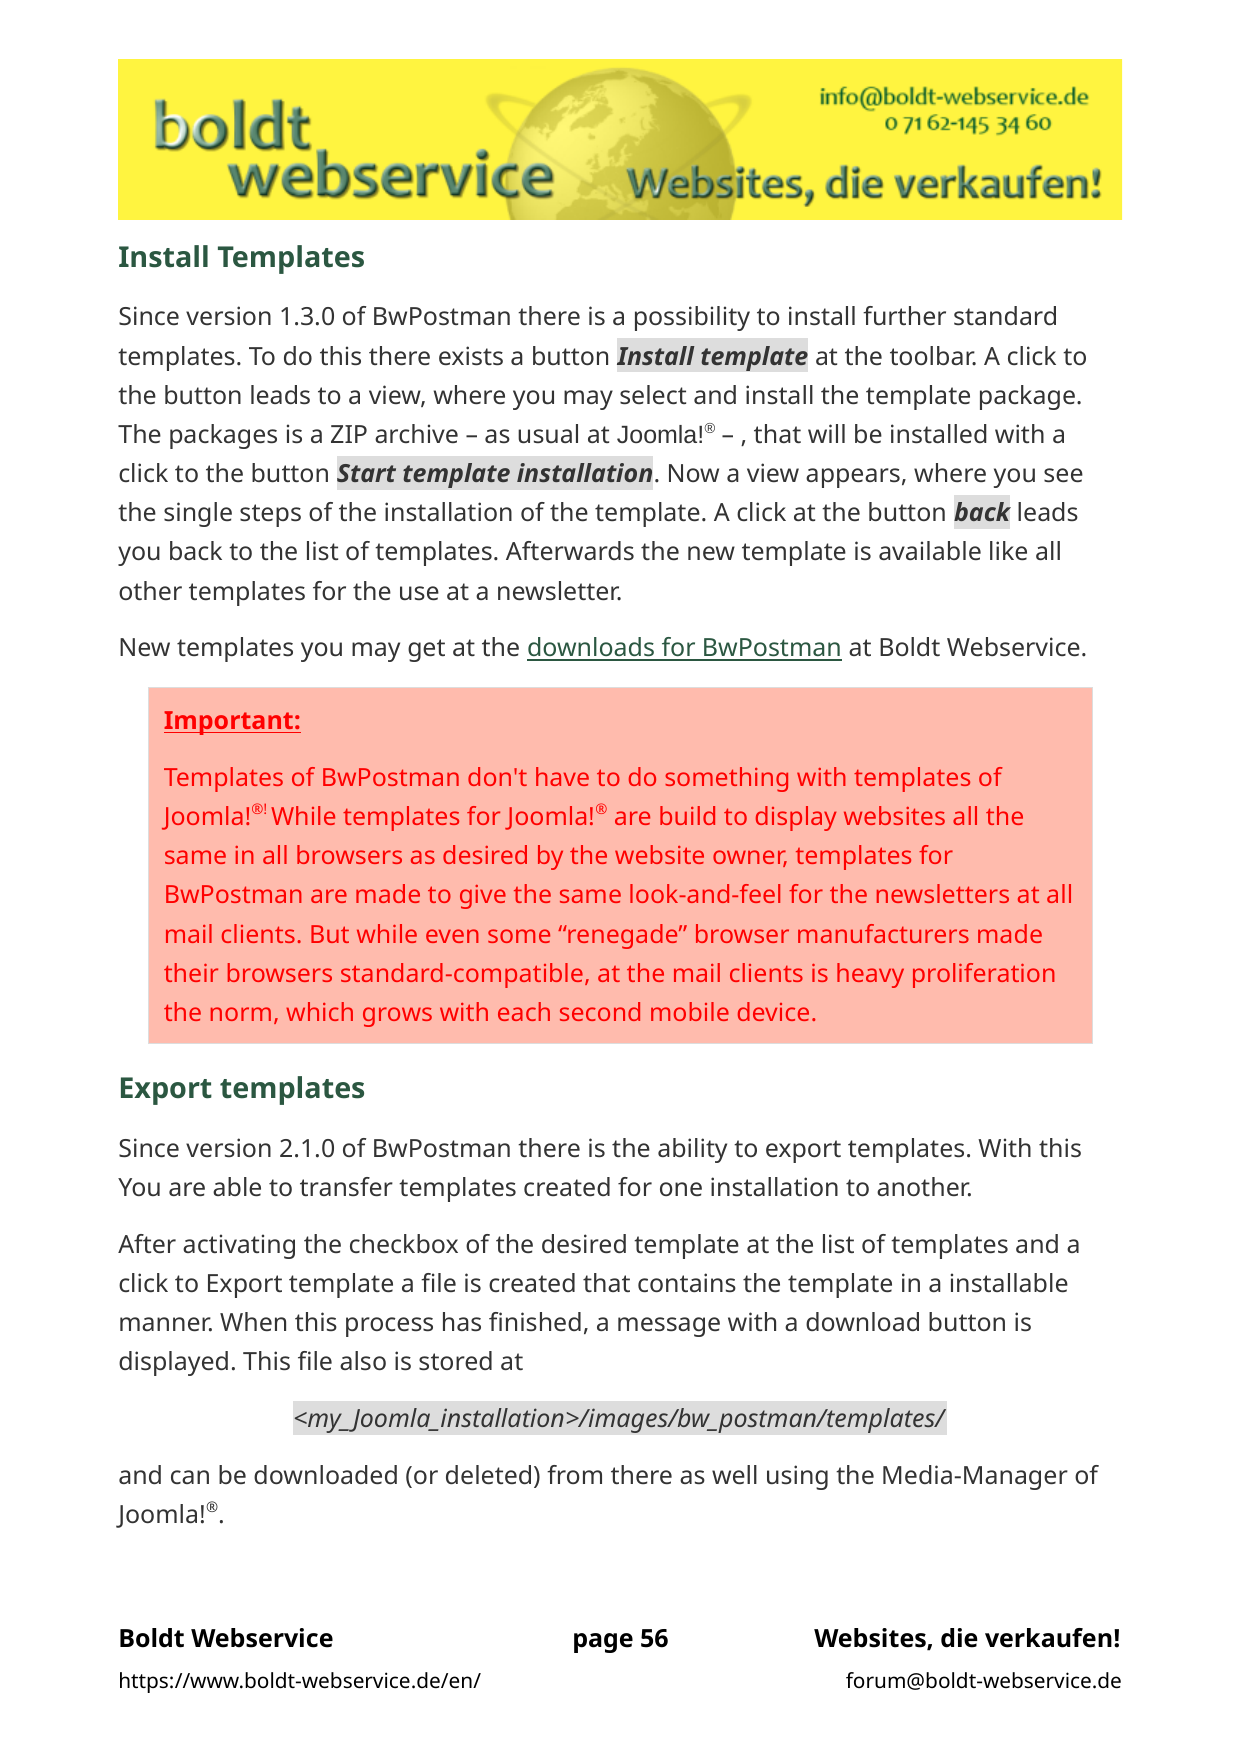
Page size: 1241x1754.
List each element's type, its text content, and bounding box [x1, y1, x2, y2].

subtitle Install Templates [118, 236, 1122, 275]
text Important: [149, 688, 1092, 737]
text <my_Joomla_installation>/images/bw_postman/templates/ [947, 1401, 1122, 1435]
text New templates you may get at the downloads for BwPostman at Boldt Webservice. [118, 630, 1122, 664]
text Since version 1.3.0 of BwPostman there is a possibility to install further standard templates. To do this there exists a button Install template at the toolbar. A click to the button leads to a view, where you may select and install the template package. The packages is a ZIP archive – as usual at Joomla!® – , that will be installed with a click to the button Start template installation. Now a view appears, where you see the single steps of the installation of the template. A click at the button back leads you back to the list of templates. Afterwards the new template is available like all other templates for the use at a newsletter. [118, 299, 1122, 607]
text <my_Joomla_installation>/images/bw_postman/templates/ [118, 1401, 293, 1435]
text After activating the checkbox of the desired template at the list of templates and a click to Export template a file is created that contains the template in a installable manner. When this process has finished, a message with a download button is displayed. This file also is stored at [118, 1226, 1122, 1378]
subtitle Export templates [118, 1067, 1122, 1107]
text Templates of BwPostman don't have to do something with templates of Joomla!®! While templates for Joomla!® are build to display websites all the same in all browsers as desired by the website owner, templates for BwPostman are made to give the same look-and-feel for the newsletters at all mail clients. But while even some “renegade” browser manufacturers made their browsers standard-compatible, at the mail clients is heavy proliferation the norm, which grows with each second mobile device. [149, 744, 1092, 1043]
text Since version 2.1.0 of BwPostman there is the ability to export templates. With this You are able to transfer templates created for one installation to another. [118, 1130, 1122, 1203]
text and can be downloaded (or deleted) from there as well using the Media-Manager of Joomla!®. [118, 1457, 1122, 1531]
picture [118, 59, 1123, 220]
